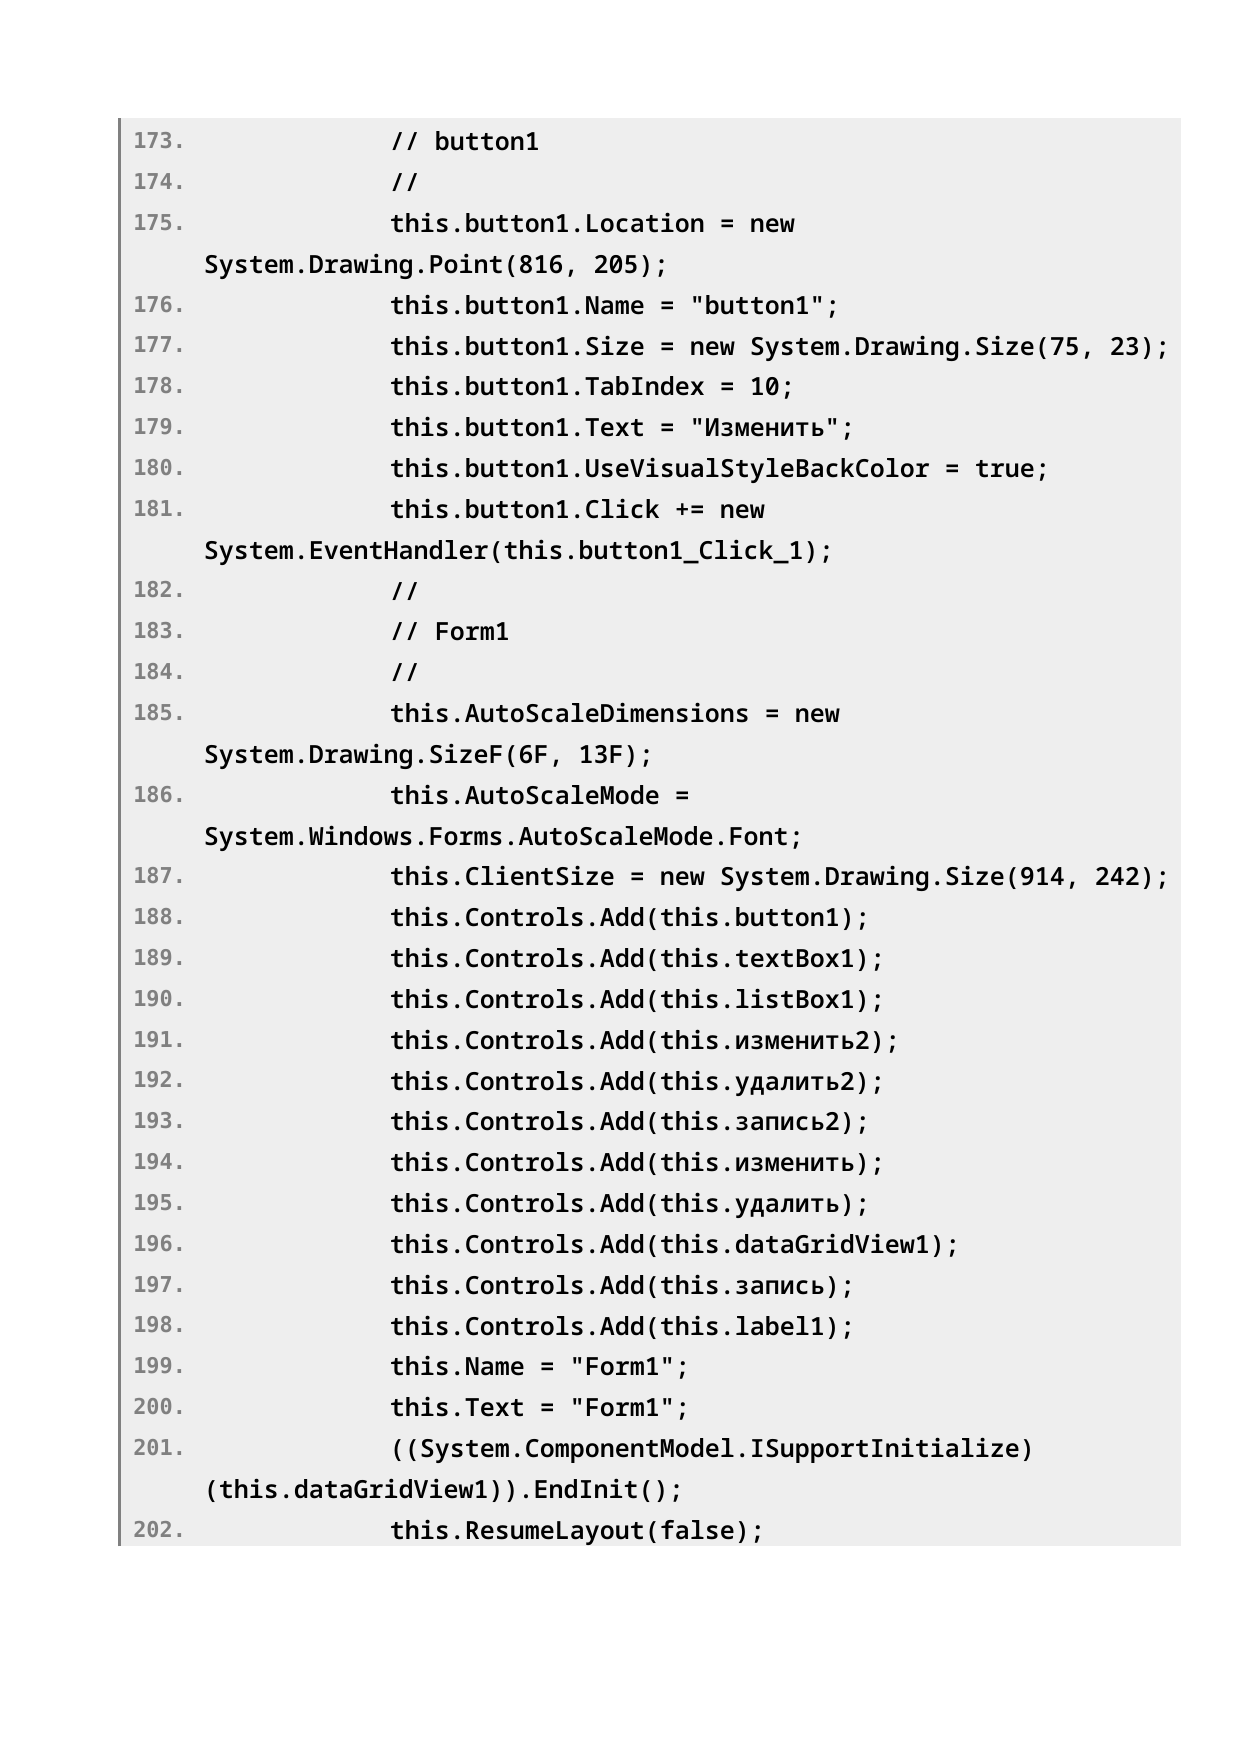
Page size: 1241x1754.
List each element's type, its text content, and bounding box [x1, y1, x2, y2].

list this.Controls.Add(this.listBox1); [121, 976, 1181, 1016]
list this.Controls.Add(this.изменить2); [121, 1016, 1181, 1056]
list this.ClientSize = new System.Drawing.Size(914, 242); [121, 853, 1181, 893]
list // Form1 [121, 608, 1181, 648]
list this.Controls.Add(this.dataGridView1); [121, 1221, 1181, 1261]
list this.Controls.Add(this.изменить); [121, 1139, 1181, 1179]
list this.ResumeLayout(false); [121, 1506, 1181, 1546]
list this.Controls.Add(this.label1); [121, 1302, 1181, 1342]
list this.button1.Click += new System.EventHandler(this.button1_Click_1); [121, 486, 1181, 566]
list this.button1.UseVisualStyleBackColor = true; [121, 445, 1181, 485]
list // [121, 649, 1181, 689]
list this.Controls.Add(this.запись); [121, 1261, 1181, 1301]
list // button1 [121, 118, 1181, 158]
list this.Controls.Add(this.запись2); [121, 1098, 1181, 1138]
list this.Name = "Form1"; [121, 1343, 1181, 1383]
list this.button1.Name = "button1"; [121, 281, 1181, 321]
list this.Controls.Add(this.удалить); [121, 1180, 1181, 1220]
list this.AutoScaleDimensions = new System.Drawing.SizeF(6F, 13F); [121, 690, 1181, 771]
list this.Controls.Add(this.удалить2); [121, 1057, 1181, 1097]
list this.button1.TabIndex = 10; [121, 363, 1181, 403]
list // [121, 159, 1181, 199]
list this.Controls.Add(this.button1); [121, 894, 1181, 934]
list this.button1.Text = "Изменить"; [121, 404, 1181, 444]
list this.Controls.Add(this.textBox1); [121, 935, 1181, 975]
list this.button1.Size = new System.Drawing.Size(75, 23); [121, 322, 1181, 362]
list // [121, 567, 1181, 607]
list ((System.ComponentModel.ISupportInitialize)(this.dataGridView1)).EndInit(); [121, 1425, 1181, 1506]
list this.Text = "Form1"; [121, 1384, 1181, 1424]
list this.button1.Location = new System.Drawing.Point(816, 205); [121, 200, 1181, 281]
list this.AutoScaleMode = System.Windows.Forms.AutoScaleMode.Font; [121, 771, 1181, 852]
